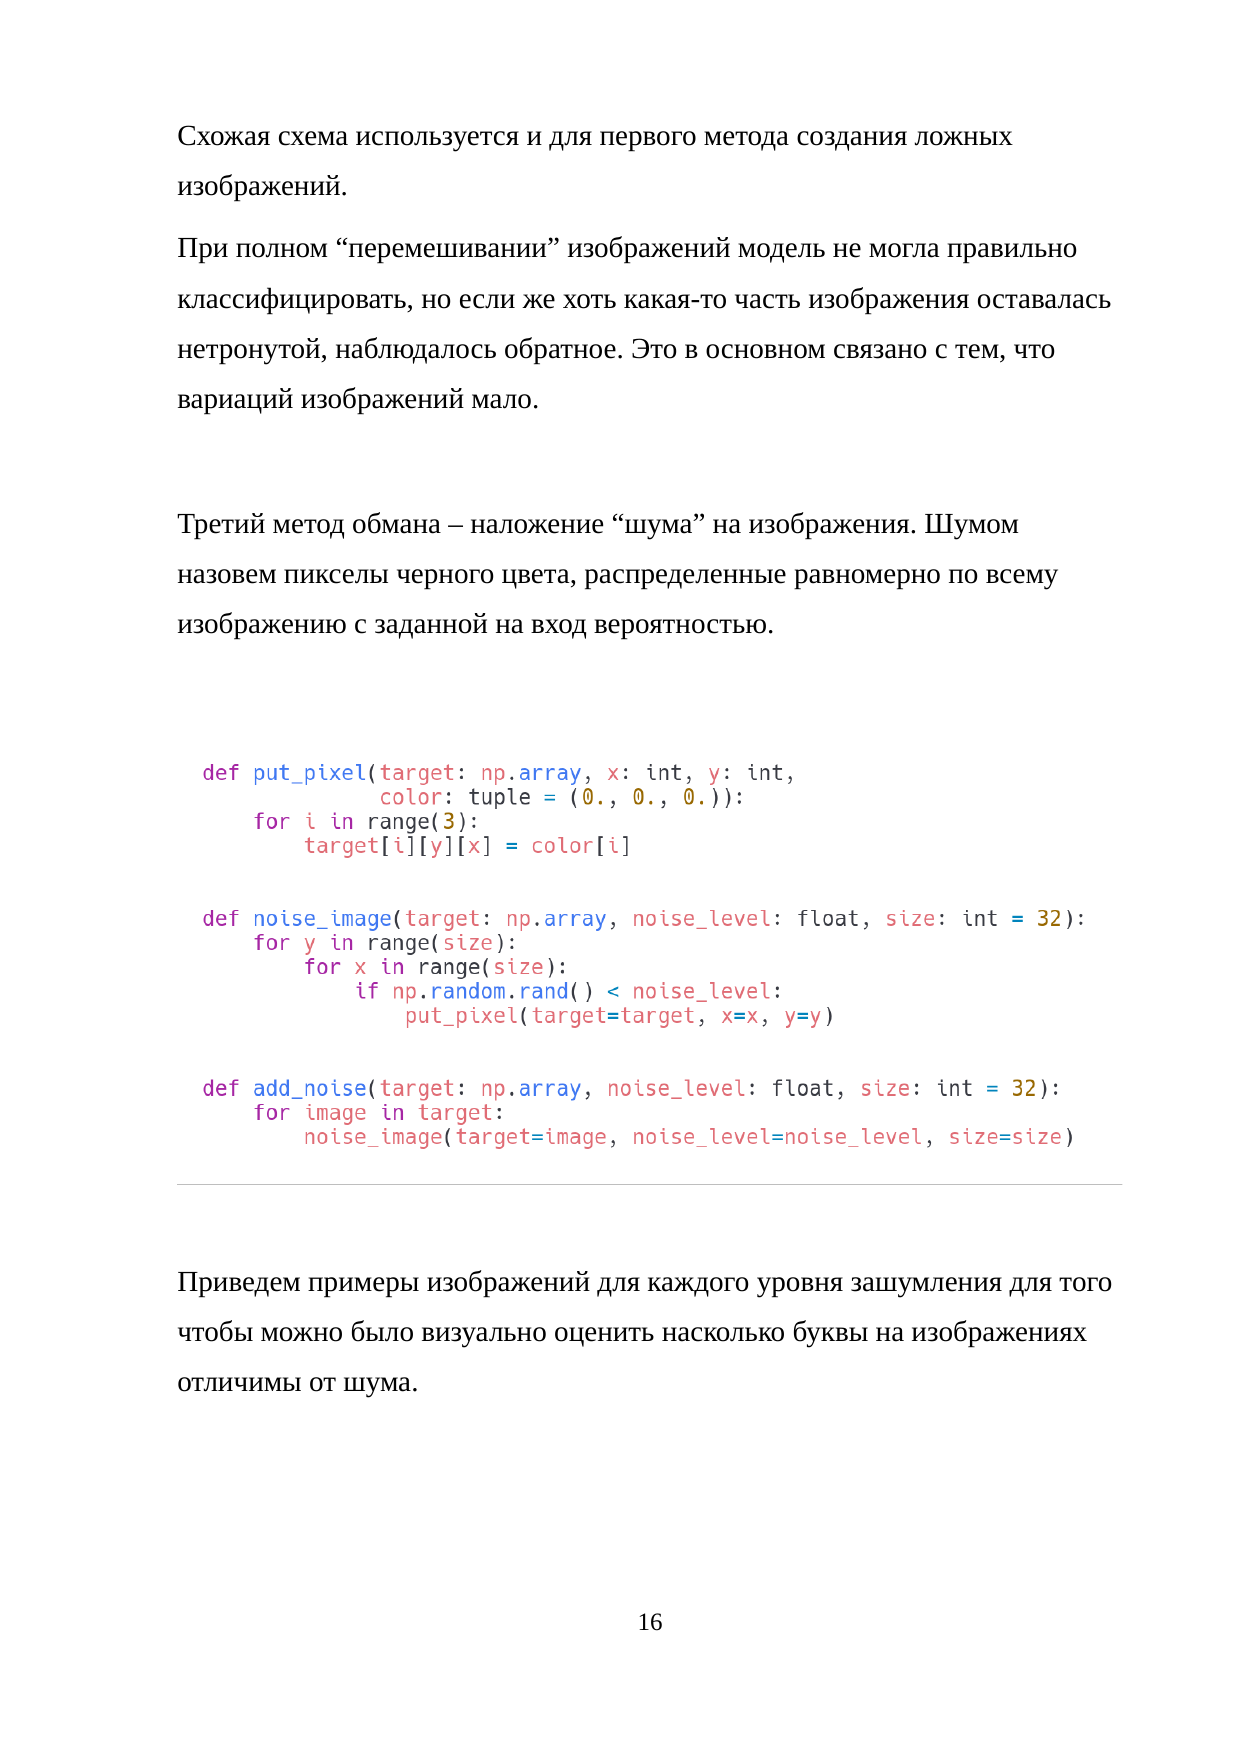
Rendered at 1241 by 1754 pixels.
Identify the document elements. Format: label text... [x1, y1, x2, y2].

text При полном “перемешивании” изображений модель не могла правильно классифицировать, но если же хоть какая-то часть изображения оставалась нетронутой, наблюдалось обратное. Это в основном связано с тем, что вариаций изображений мало. [177, 231, 1122, 415]
picture [177, 725, 1123, 1185]
text Схожая схема используется и для первого метода создания ложных изображений. [177, 118, 1122, 202]
text Приведем примеры изображений для каждого уровня зашумления для того чтобы можно было визуально оценить насколько буквы на изображениях отличимы от шума. [177, 1264, 1122, 1398]
text Третий метод обмана – наложение “шума” на изображения. Шумом назовем пикселы черного цвета, распределенные равномерно по всему изображению с заданной на вход вероятностью. [177, 506, 1122, 640]
